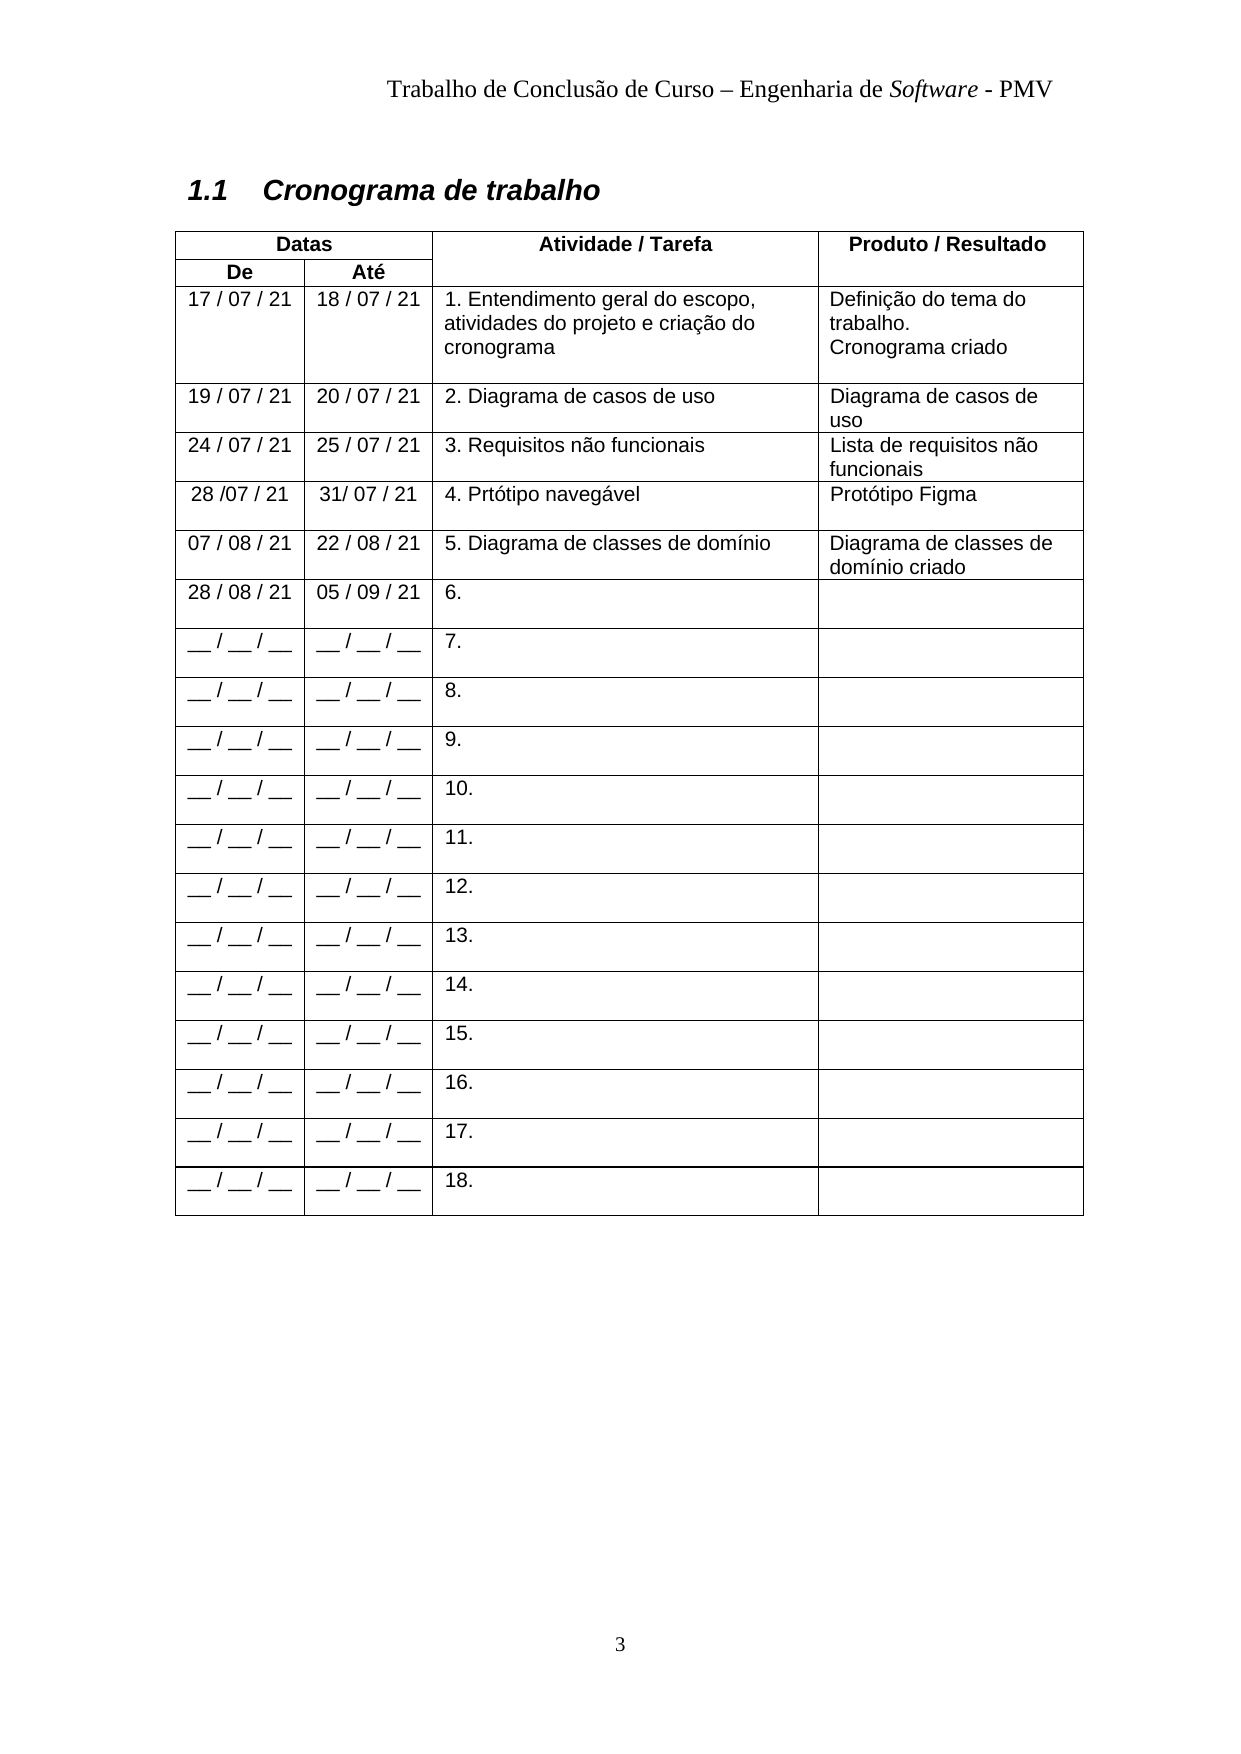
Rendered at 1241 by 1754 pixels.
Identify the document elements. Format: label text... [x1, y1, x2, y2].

table_cell __ / __ / __ [305, 1119, 432, 1166]
table_cell [819, 1168, 1083, 1215]
table_cell [819, 580, 1083, 628]
table_cell 20 / 07 / 21 [305, 384, 432, 432]
table_cell 17. [433, 1119, 818, 1166]
table_cell __ / __ / __ [176, 825, 304, 873]
table_cell [819, 1021, 1083, 1068]
table_cell 7. [433, 629, 818, 677]
table_cell 14. [433, 972, 818, 1019]
table_cell 07 / 08 / 21 [176, 531, 304, 579]
table_cell [819, 972, 1083, 1019]
table_cell 25 / 07 / 21 [305, 433, 432, 481]
subtitle Cronograma de trabalho [187, 173, 1053, 206]
table_cell __ / __ / __ [305, 923, 432, 971]
table_cell __ / __ / __ [305, 776, 432, 824]
table_cell __ / __ / __ [305, 1070, 432, 1117]
table_header Atividade / Tarefa [433, 232, 818, 286]
table_cell __ / __ / __ [176, 629, 304, 677]
table_cell __ / __ / __ [176, 776, 304, 824]
table_cell __ / __ / __ [176, 1168, 304, 1215]
table_cell Definição do tema do trabalho. Cronograma criado [819, 287, 1083, 383]
table_cell 28 / 08 / 21 [176, 580, 304, 628]
table_cell 4. Prtótipo navegável [433, 482, 818, 530]
table_cell Protótipo Figma [819, 482, 1083, 530]
table_cell Diagrama de casos de uso [819, 384, 1083, 432]
table_cell 2. Diagrama de casos de uso [433, 384, 818, 432]
table_cell 18 / 07 / 21 [305, 287, 432, 383]
table_cell __ / __ / __ [176, 1070, 304, 1117]
table_cell 24 / 07 / 21 [176, 433, 304, 481]
table_cell Diagrama de classes de domínio criado [819, 531, 1083, 579]
table_cell 12. [433, 874, 818, 922]
table_cell [819, 1070, 1083, 1117]
table_cell [819, 874, 1083, 922]
table_cell 22 / 08 / 21 [305, 531, 432, 579]
table_cell [819, 727, 1083, 775]
table_cell [819, 825, 1083, 873]
table_cell __ / __ / __ [176, 1021, 304, 1068]
table_cell __ / __ / __ [305, 727, 432, 775]
table_cell 05 / 09 / 21 [305, 580, 432, 628]
table_cell 13. [433, 923, 818, 971]
table_cell 31/ 07 / 21 [305, 482, 432, 530]
table_cell 5. Diagrama de classes de domínio [433, 531, 818, 579]
table_cell 9. [433, 727, 818, 775]
table_cell __ / __ / __ [305, 678, 432, 726]
table_cell 10. [433, 776, 818, 824]
table_cell 16. [433, 1070, 818, 1117]
table_cell __ / __ / __ [176, 727, 304, 775]
table_cell __ / __ / __ [176, 923, 304, 971]
table_cell 11. [433, 825, 818, 873]
table_cell __ / __ / __ [305, 972, 432, 1019]
table_cell __ / __ / __ [176, 1119, 304, 1166]
table_cell __ / __ / __ [176, 972, 304, 1019]
table_cell [819, 923, 1083, 971]
table_cell 8. [433, 678, 818, 726]
table_cell 18. [433, 1168, 818, 1215]
table_cell __ / __ / __ [305, 629, 432, 677]
table_cell __ / __ / __ [305, 874, 432, 922]
table_header Produto / Resultado [819, 232, 1083, 286]
table_cell __ / __ / __ [176, 874, 304, 922]
table_header Datas [176, 232, 432, 259]
table_cell [819, 776, 1083, 824]
table_cell 15. [433, 1021, 818, 1068]
table_cell 1. Entendimento geral do escopo, atividades do projeto e criação do cronograma [433, 287, 818, 383]
table_cell [819, 1119, 1083, 1166]
table_cell De [176, 260, 304, 286]
table_cell 6. [433, 580, 818, 628]
table_cell [819, 629, 1083, 677]
table_cell __ / __ / __ [176, 678, 304, 726]
table_cell [819, 678, 1083, 726]
table_cell __ / __ / __ [305, 1021, 432, 1068]
table_cell 3. Requisitos não funcionais [433, 433, 818, 481]
table_cell Até [305, 260, 432, 286]
table_cell 19 / 07 / 21 [176, 384, 304, 432]
table_cell Lista de requisitos não funcionais [819, 433, 1083, 481]
table_cell 17 / 07 / 21 [176, 287, 304, 383]
table_cell 28 /07 / 21 [176, 482, 304, 530]
table_cell __ / __ / __ [305, 1168, 432, 1215]
table_cell __ / __ / __ [305, 825, 432, 873]
